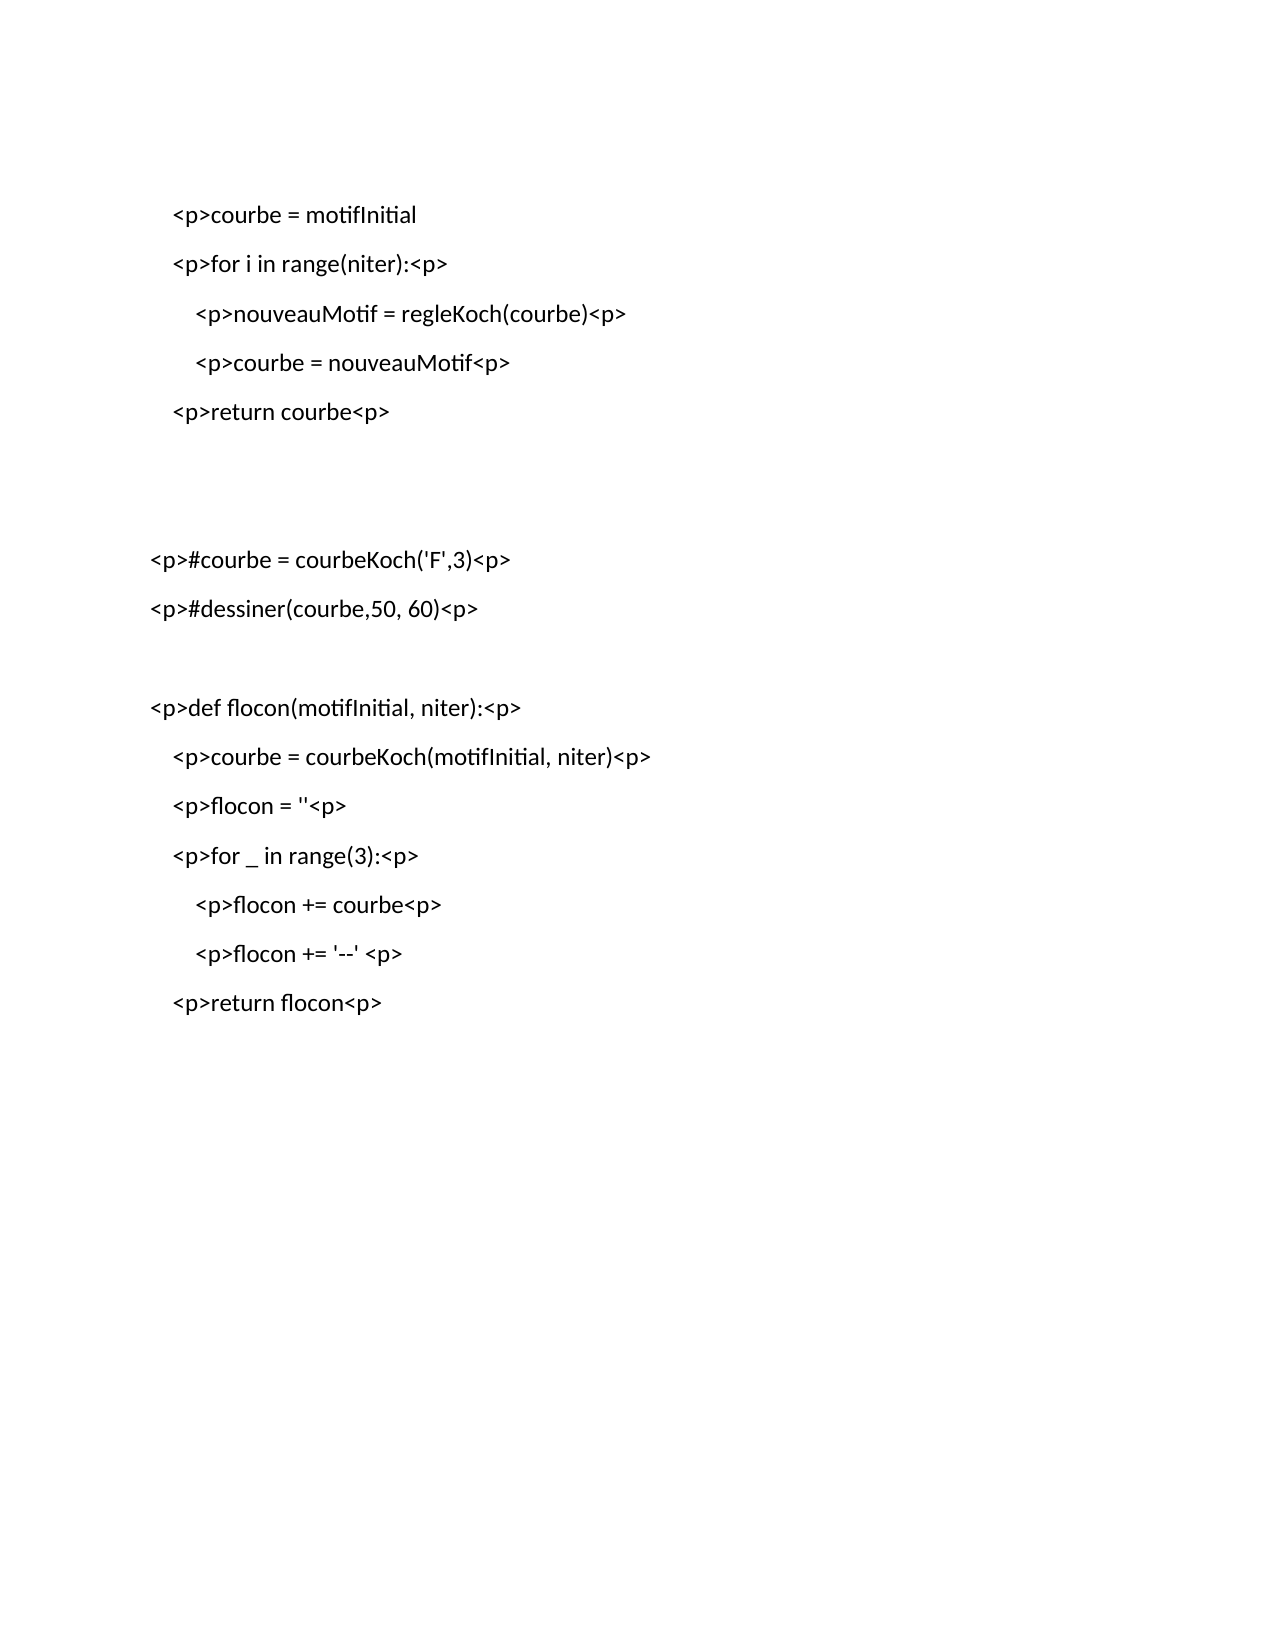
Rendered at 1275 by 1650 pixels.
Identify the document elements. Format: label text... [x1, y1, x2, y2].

text <p>flocon = ''<p> [150, 791, 1125, 821]
text <p>return courbe<p> [150, 396, 1125, 427]
text <p>nouveauMotif = regleKoch(courbe)<p> [150, 298, 1125, 328]
text <p>return flocon<p> [150, 988, 1125, 1018]
text <p>#dessiner(courbe,50, 60)<p> [150, 593, 1125, 624]
text <p>courbe = motifInitial [150, 199, 1125, 230]
text <p>courbe = courbeKoch(motifInitial, niter)<p> [150, 741, 1125, 772]
text <p>#courbe = courbeKoch('F',3)<p> [150, 544, 1125, 575]
text <p>flocon += courbe<p> [150, 889, 1125, 919]
text <p>flocon += '--' <p> [150, 938, 1125, 969]
text <p>def flocon(motifInitial, niter):<p> [150, 692, 1125, 722]
text <p>courbe = nouveauMotif<p> [150, 347, 1125, 378]
text <p>for _ in range(3):<p> [150, 840, 1125, 870]
text <p>for i in range(niter):<p> [150, 248, 1125, 279]
